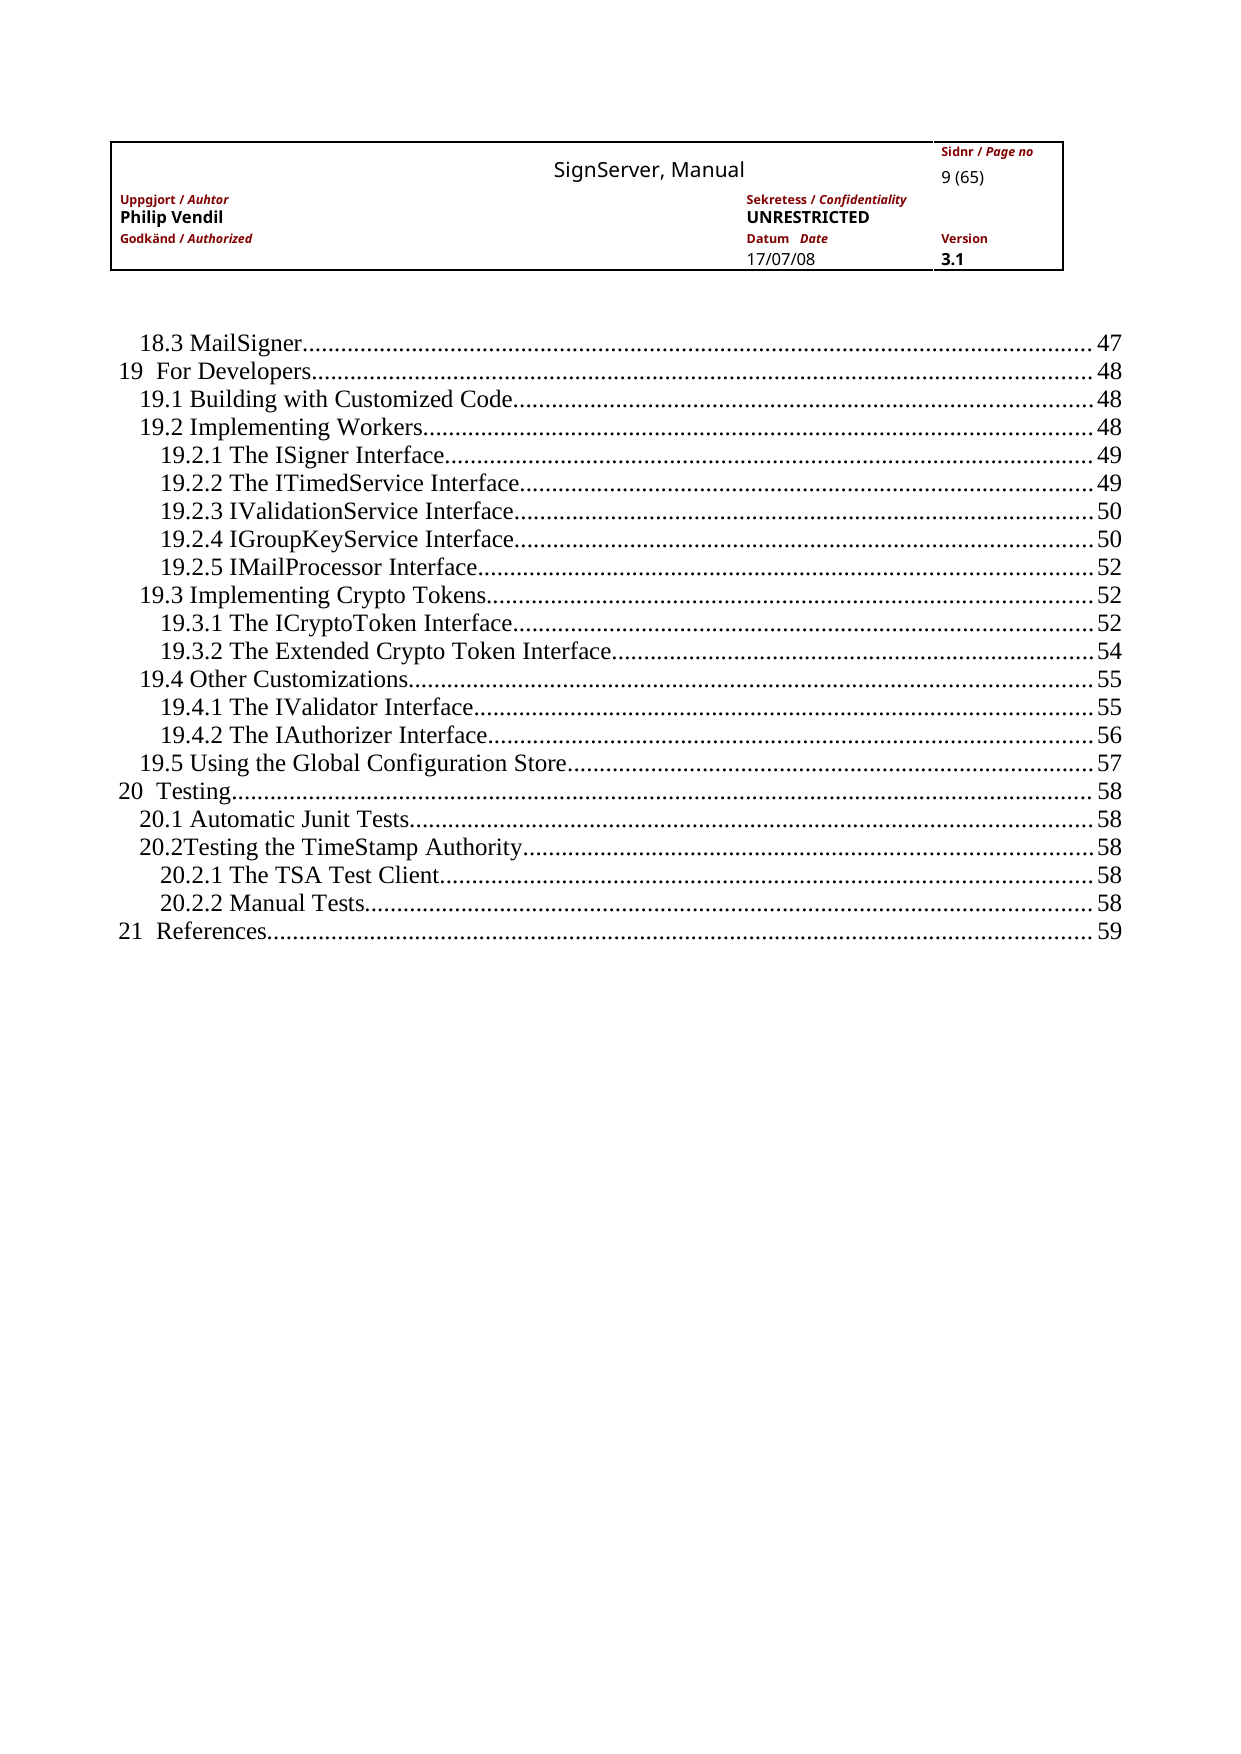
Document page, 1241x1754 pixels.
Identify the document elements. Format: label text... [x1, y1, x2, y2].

text 19.2.2 The ITimedService Interface 49 [160, 469, 1122, 497]
text 19.4.1 The IValidator Interface 55 [160, 693, 1122, 721]
text 19.5 Using the Global Configuration Store 57 [139, 749, 1122, 777]
text 20.2.1 The TSA Test Client 58 [160, 861, 1122, 889]
text 19.2.4 IGroupKeyService Interface 50 [160, 525, 1122, 553]
text 20.2Testing the TimeStamp Authority 58 [139, 833, 1122, 861]
text 19.3.2 The Extended Crypto Token Interface 54 [160, 637, 1122, 665]
text 19.4 Other Customizations 55 [139, 665, 1122, 693]
text 19 For Developers 48 [118, 357, 1122, 385]
text 19.4.2 The IAuthorizer Interface 56 [160, 721, 1122, 749]
text 19.3 Implementing Crypto Tokens 52 [139, 581, 1122, 609]
text 20.2.2 Manual Tests 58 [160, 889, 1122, 917]
text 19.3.1 The ICryptoToken Interface 52 [160, 609, 1122, 637]
text 18.3 MailSigner 47 [139, 329, 1122, 357]
text 19.2.3 IValidationService Interface 50 [160, 497, 1122, 525]
text 20.1 Automatic Junit Tests 58 [139, 805, 1122, 833]
text 19.2.1 The ISigner Interface 49 [160, 441, 1122, 469]
text 21 References 59 [118, 917, 1122, 945]
text 19.1 Building with Customized Code 48 [139, 385, 1122, 413]
text 19.2.5 IMailProcessor Interface 52 [160, 553, 1122, 581]
text 19.2 Implementing Workers 48 [139, 413, 1122, 441]
text 20 Testing 58 [118, 777, 1122, 805]
